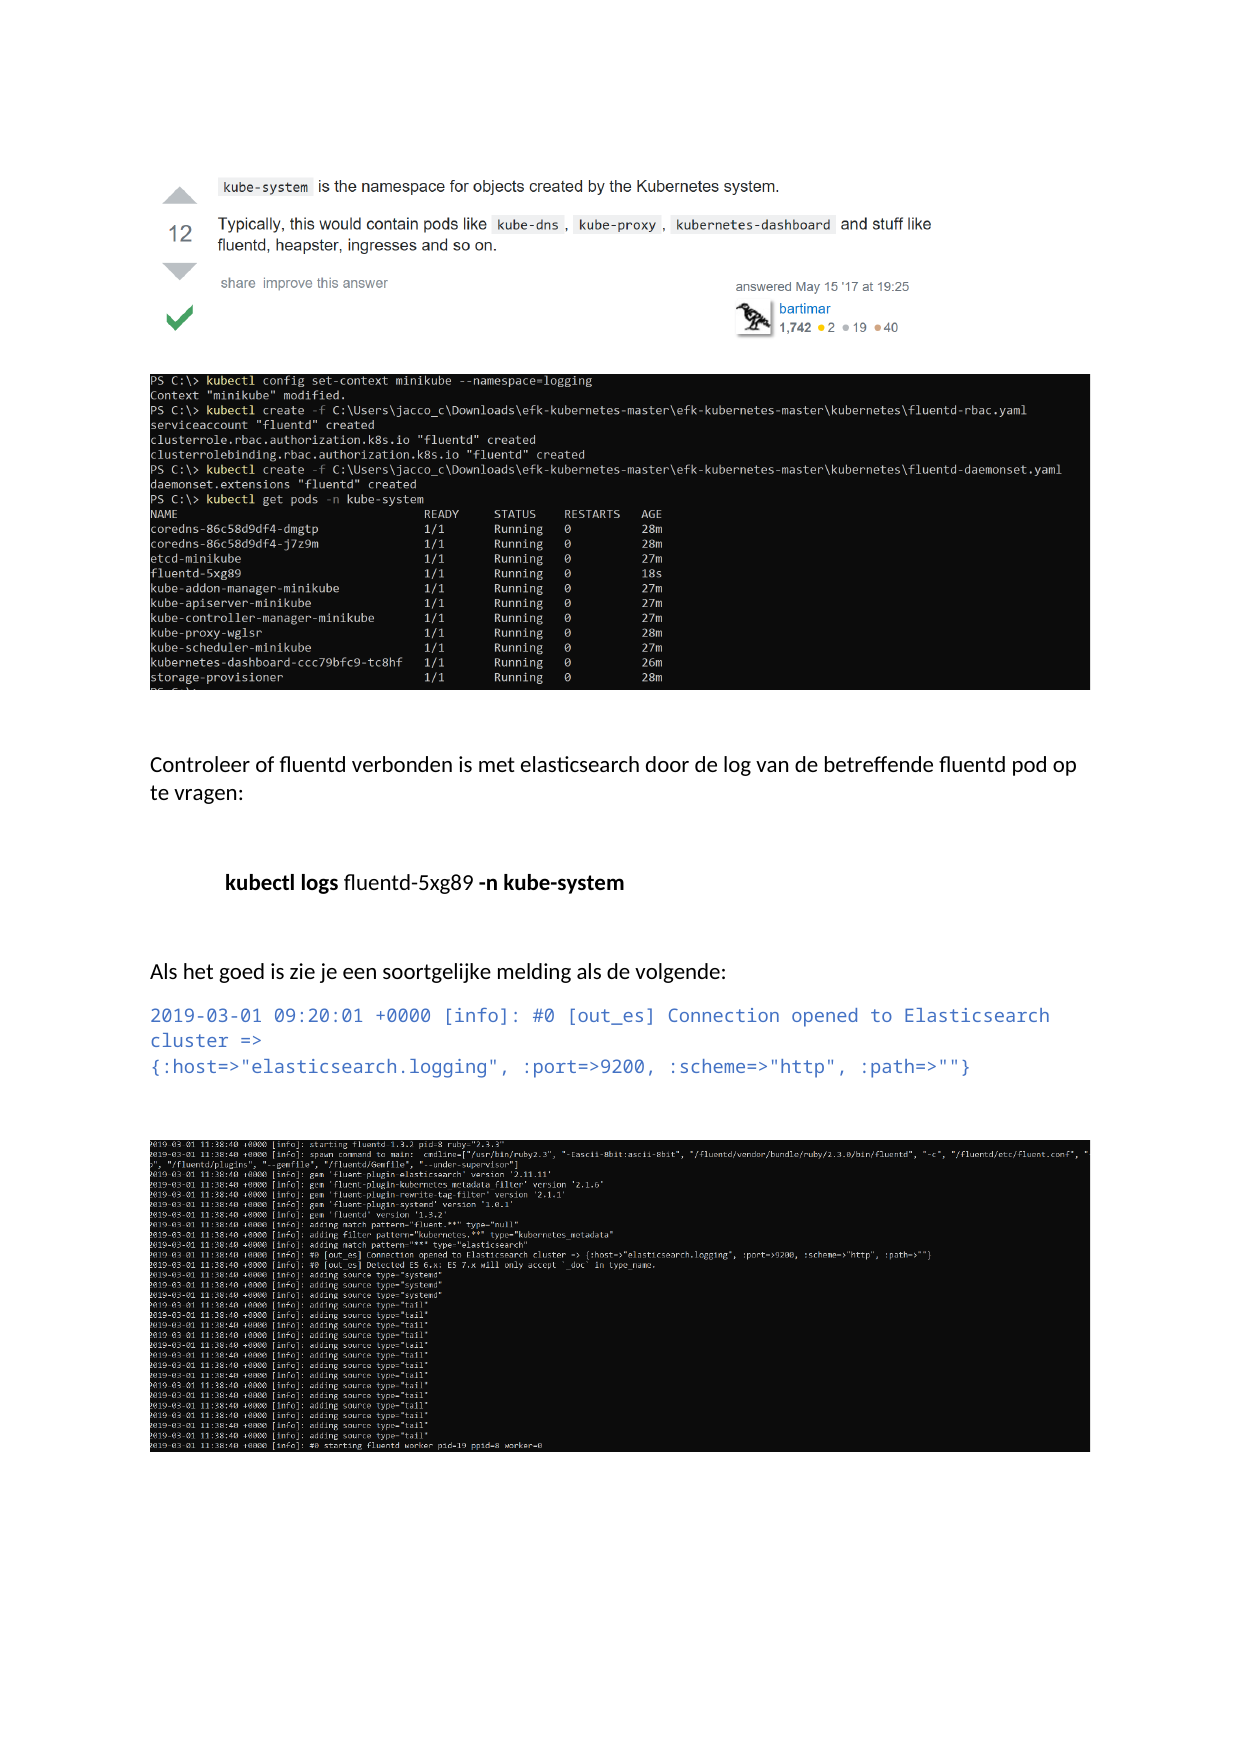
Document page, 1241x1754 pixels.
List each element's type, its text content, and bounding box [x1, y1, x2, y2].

text Als het goed is zie je een soortgelijke melding als de volgende: [150, 957, 1090, 985]
text Controleer of fluentd verbonden is met elasticsearch door de log van de betreffende fluentd pod op te vragen: [150, 751, 1090, 807]
text 2019-03-01 09:20:01 +0000 [info]: #0 [out_es] Connection opened to Elasticsearch cluster => {:host=>"elasticsearch.logging", :port=>9200, :scheme=>"http", :path=>""} [150, 1002, 1090, 1078]
text kubectl logs fluentd-5xg89 -n kube-system [150, 868, 1090, 896]
